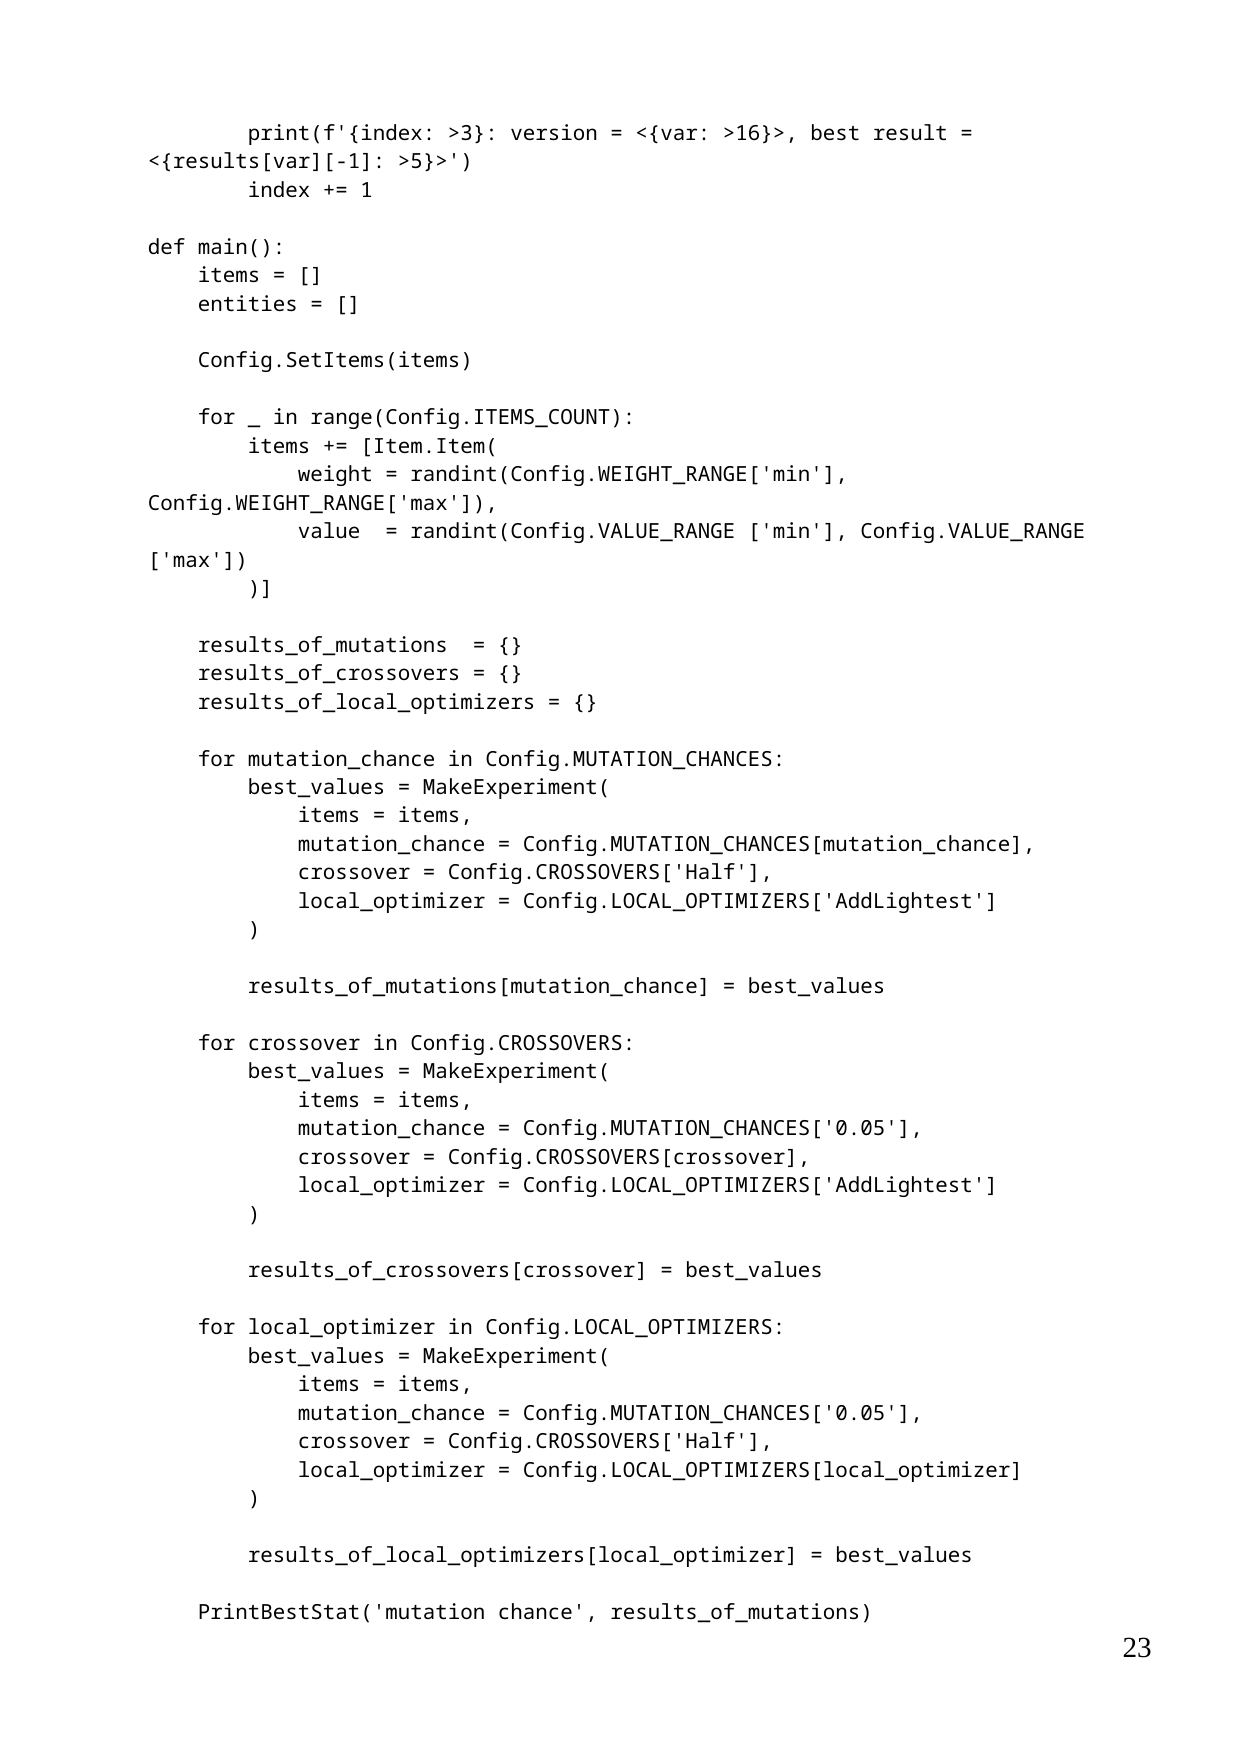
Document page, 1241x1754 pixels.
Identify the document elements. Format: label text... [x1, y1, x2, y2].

text best_values = MakeExperiment( [148, 772, 1152, 801]
text for local_optimizer in Config.LOCAL_OPTIMIZERS: [148, 1312, 1152, 1341]
text results_of_crossovers[crossover] = best_values [148, 1256, 1152, 1284]
text results_of_mutations[mutation_chance] = best_values [148, 971, 1152, 1000]
text items = items, [148, 1369, 1152, 1398]
text results_of_local_optimizers[local_optimizer] = best_values [148, 1540, 1152, 1568]
text local_optimizer = Config.LOCAL_OPTIMIZERS[local_optimizer] [148, 1455, 1152, 1483]
text results_of_mutations = {} [148, 630, 1152, 658]
text for crossover in Config.CROSSOVERS: [148, 1028, 1152, 1057]
text for mutation_chance in Config.MUTATION_CHANCES: [148, 744, 1152, 772]
text mutation_chance = Config.MUTATION_CHANCES['0.05'], [148, 1113, 1152, 1142]
text index += 1 [148, 175, 1152, 203]
text items = items, [148, 1085, 1152, 1113]
text mutation_chance = Config.MUTATION_CHANCES[mutation_chance], [148, 829, 1152, 857]
text items = items, [148, 801, 1152, 829]
text Config.SetItems(items) [148, 346, 1152, 374]
text best_values = MakeExperiment( [148, 1057, 1152, 1085]
text )] [148, 573, 1152, 602]
text ) [148, 1199, 1152, 1227]
text crossover = Config.CROSSOVERS['Half'], [148, 857, 1152, 886]
text results_of_local_optimizers = {} [148, 687, 1152, 715]
text results_of_crossovers = {} [148, 658, 1152, 687]
text for _ in range(Config.ITEMS_COUNT): [148, 402, 1152, 431]
text crossover = Config.CROSSOVERS[crossover], [148, 1142, 1152, 1170]
text local_optimizer = Config.LOCAL_OPTIMIZERS['AddLightest'] [148, 1170, 1152, 1199]
text best_values = MakeExperiment( [148, 1341, 1152, 1369]
text ) [148, 914, 1152, 943]
text ) [148, 1483, 1152, 1512]
text def main(): [148, 232, 1152, 260]
text items += [Item.Item( [148, 431, 1152, 459]
text entities = [] [148, 289, 1152, 317]
text value = randint(Config.VALUE_RANGE ['min'], Config.VALUE_RANGE ['max']) [148, 516, 1152, 573]
text weight = randint(Config.WEIGHT_RANGE['min'], Config.WEIGHT_RANGE['max']), [148, 459, 1152, 516]
text local_optimizer = Config.LOCAL_OPTIMIZERS['AddLightest'] [148, 886, 1152, 914]
text crossover = Config.CROSSOVERS['Half'], [148, 1426, 1152, 1455]
text mutation_chance = Config.MUTATION_CHANCES['0.05'], [148, 1398, 1152, 1426]
text print(f'{index: >3}: version = <{var: >16}>, best result = <{results[var][-1]: >5}>') [148, 118, 1152, 175]
text items = [] [148, 260, 1152, 289]
text PrintBestStat('mutation chance', results_of_mutations) [148, 1597, 1152, 1625]
